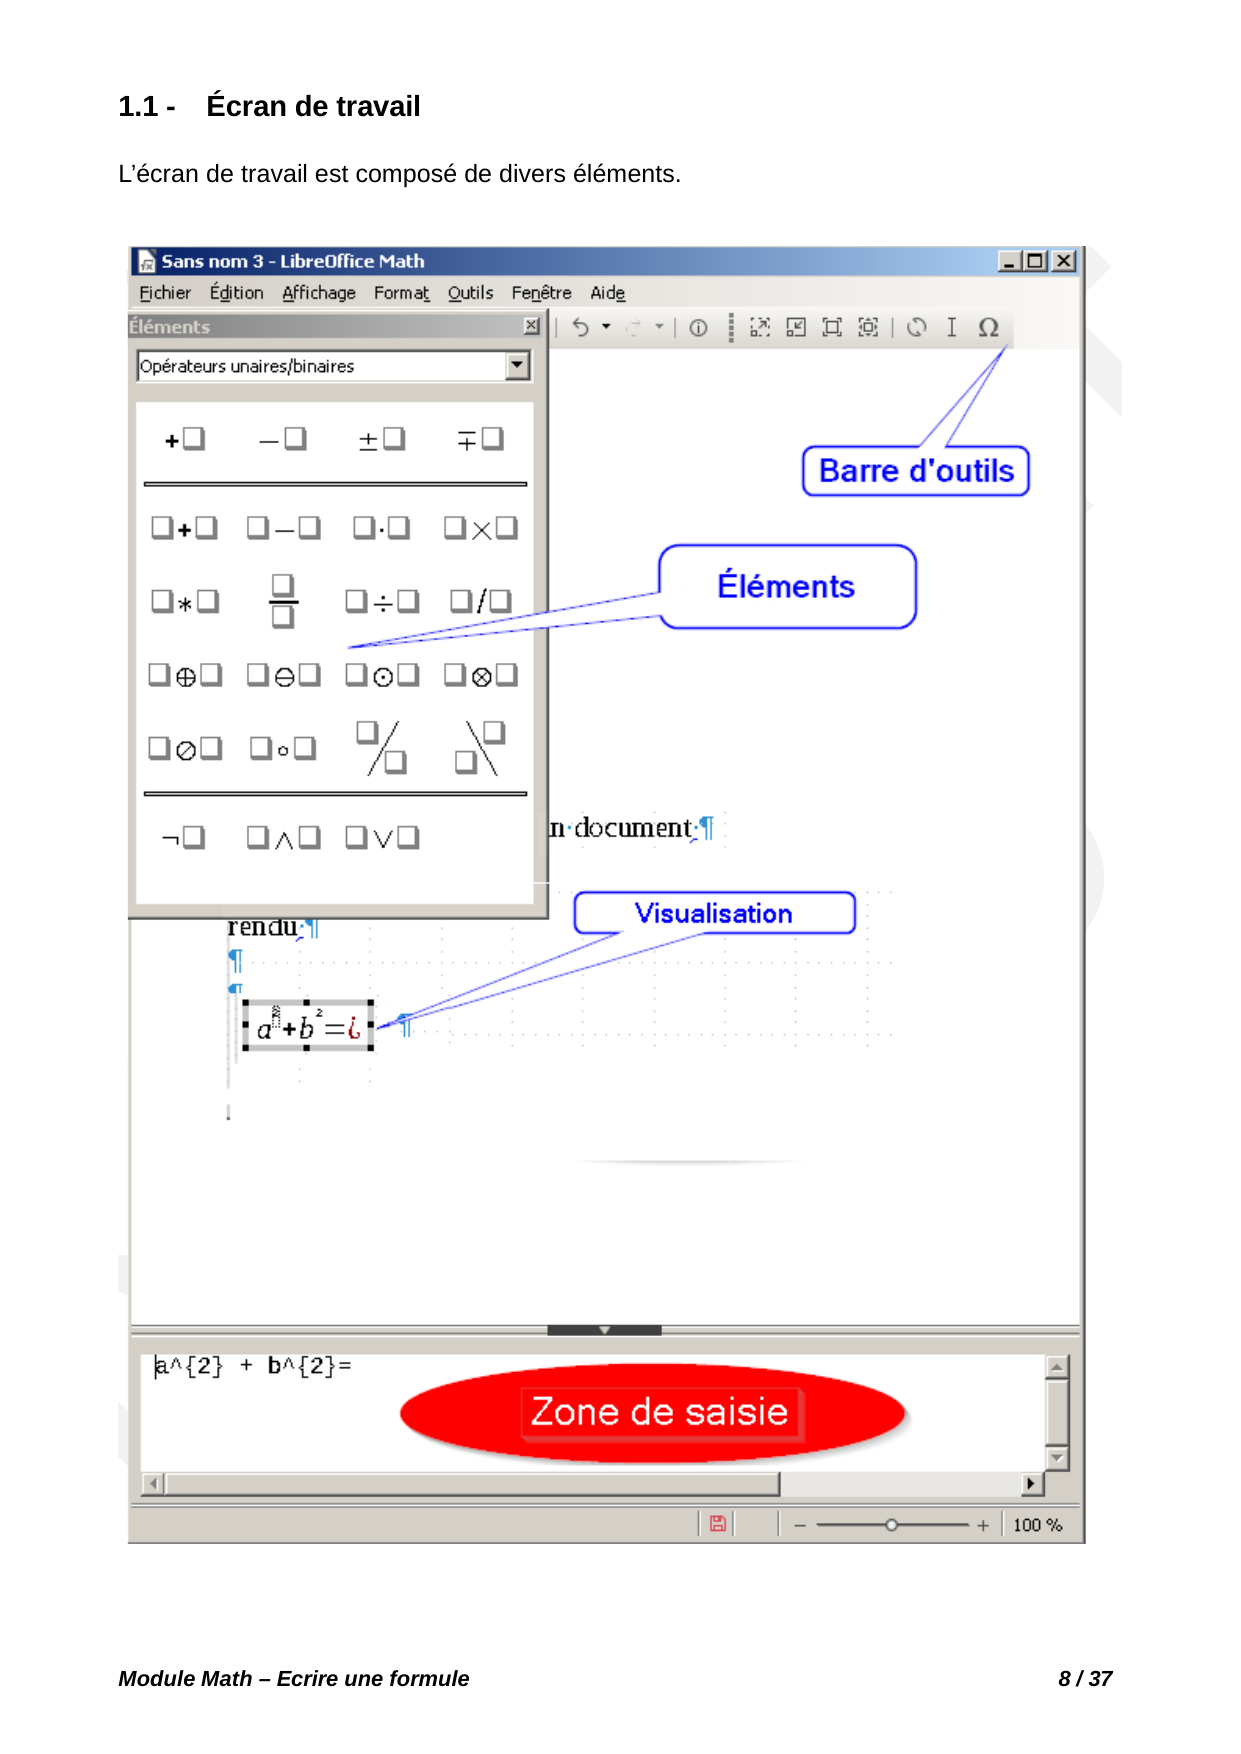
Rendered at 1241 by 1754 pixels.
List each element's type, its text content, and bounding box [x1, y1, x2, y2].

subtitle Écran de travail [118, 88, 1122, 122]
picture [127, 246, 1086, 1544]
text L’écran de travail est composé de divers éléments. [118, 159, 1122, 188]
